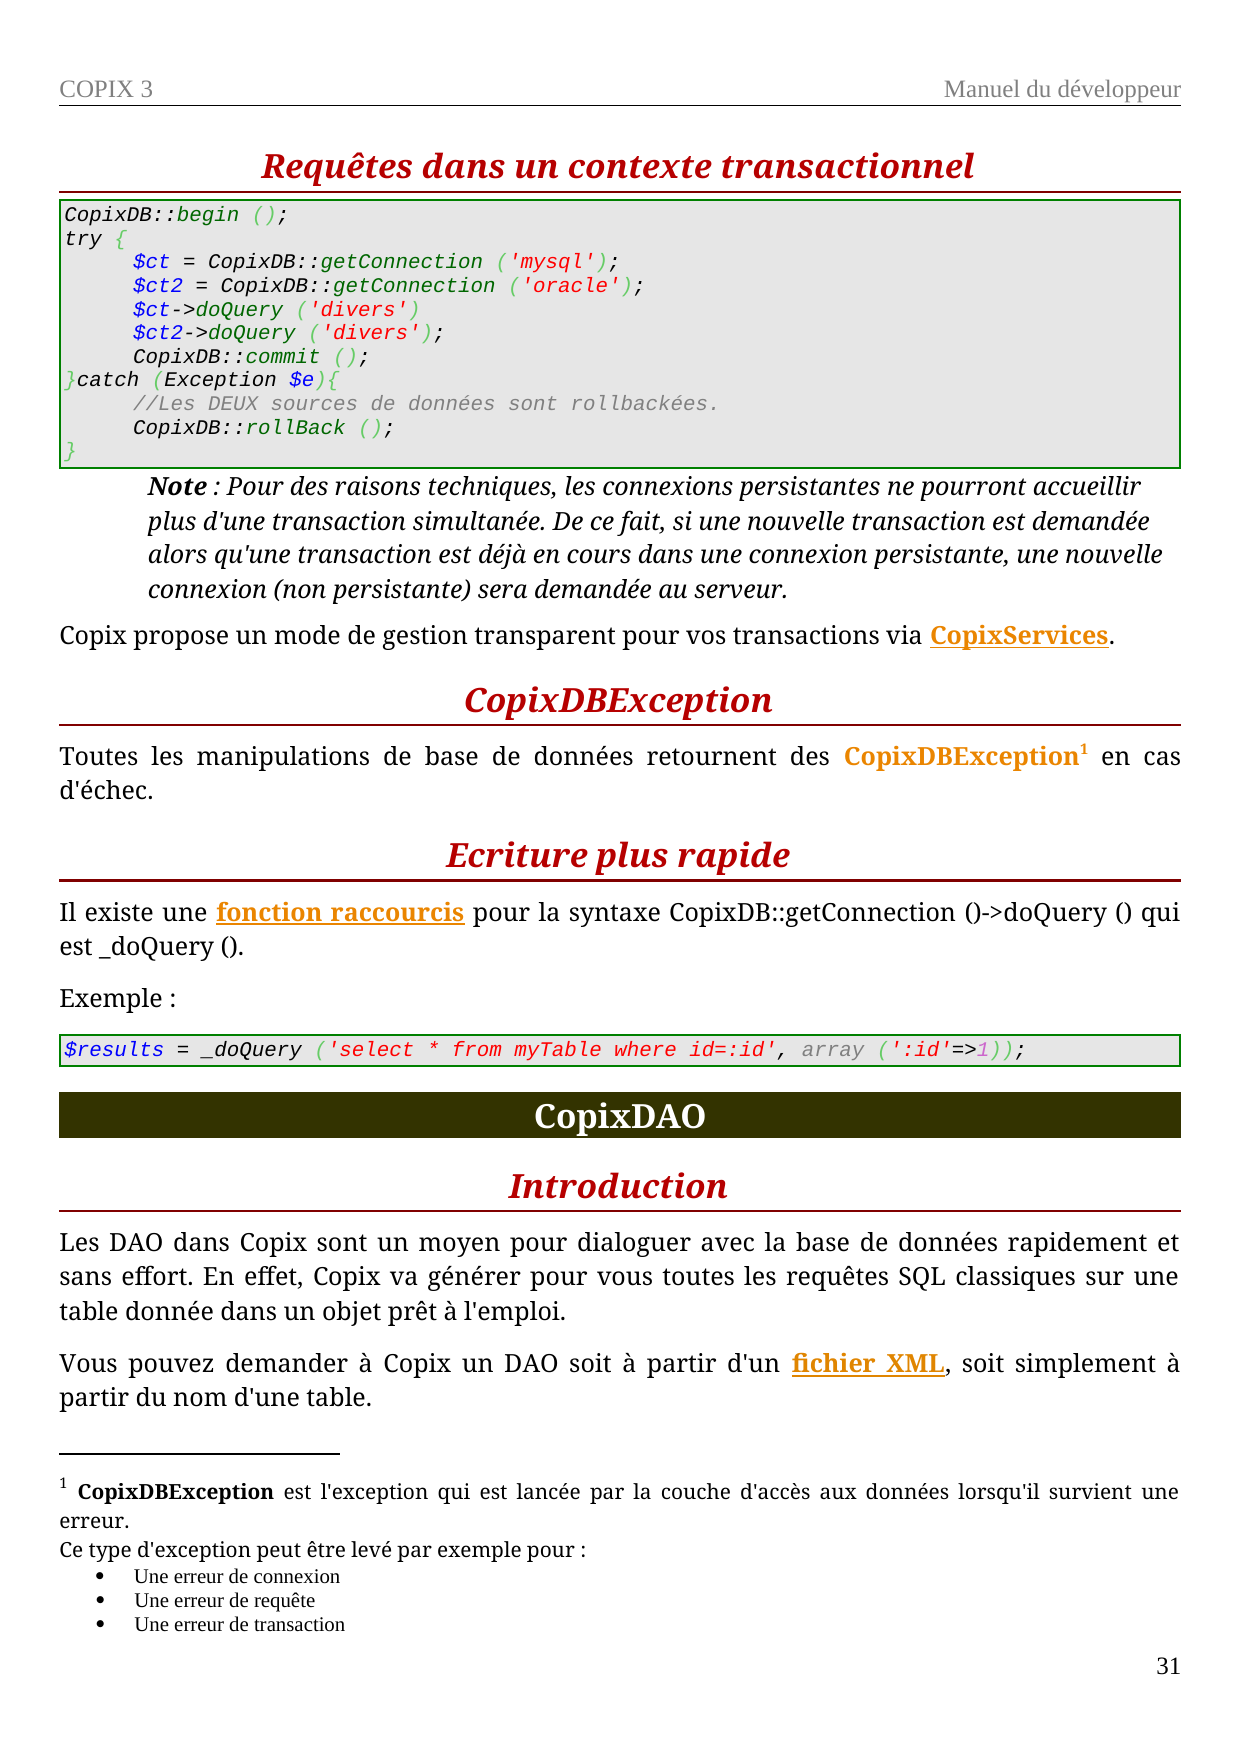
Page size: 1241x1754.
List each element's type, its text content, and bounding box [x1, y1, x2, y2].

list Une erreur de requête [97, 1588, 1181, 1612]
text $ct2 = CopixDB::getConnection ('oracle'); [61, 270, 1179, 293]
text CopixDB::begin (); [61, 201, 1179, 223]
text Toutes les manipulations de base de données retournent des CopixDBException en cas d'échec. [59, 739, 1181, 807]
text Les DAO dans Copix sont un moyen pour dialoguer avec la base de données rapidement et sans effort. En effet, Copix va générer pour vous toutes les requêtes SQL classiques sur une table donnée dans un objet prêt à l'emploi. [59, 1225, 1181, 1327]
text Il existe une fonction raccourcis pour la syntaxe CopixDB::getConnection ()->doQuery () qui est _doQuery (). [59, 894, 1181, 962]
text Vous pouvez demander à Copix un DAO soit à partir d'un fichier XML, soit simplement à partir du nom d'une table. [59, 1346, 1181, 1414]
text } [61, 435, 1179, 467]
text try { [61, 223, 1179, 246]
text Note : Pour des raisons techniques, les connexions persistantes ne pourront accueillir plus d'une transaction simultanée. De ce fait, si une nouvelle transaction est demandée alors qu'une transaction est déjà en cours dans une connexion persistante, une nouvelle connexion (non persistante) sera demandée au serveur. [148, 469, 1181, 605]
text $ct2->doQuery ('divers'); [61, 317, 1179, 341]
subtitle Requêtes dans un contexte transactionnel [59, 143, 1181, 191]
text Copix propose un mode de gestion transparent pour vos transactions via CopixServices. [59, 618, 1181, 652]
list Une erreur de transaction [97, 1612, 1181, 1636]
text $results = _doQuery ('select * from myTable where id=:id', array (':id'=>1)); [61, 1036, 1179, 1065]
text $ct->doQuery ('divers') [61, 293, 1179, 317]
text $ct = CopixDB::getConnection ('mysql'); [61, 246, 1179, 270]
text //Les DEUX sources de données sont rollbackées. [61, 388, 1179, 412]
text }catch (Exception $e){ [61, 364, 1179, 388]
list Une erreur de connexion [96, 1563, 1181, 1588]
subtitle Ecriture plus rapide [59, 832, 1181, 879]
subtitle CopixDAO [59, 1092, 1181, 1138]
text CopixDBException est l'exception qui est lancée par la couche d'accès aux données lorsqu'il survient une erreur. Ce type d'exception peut être levé par exemple pour : [59, 1473, 1181, 1563]
text CopixDB::rollBack (); [61, 412, 1179, 435]
text CopixDB::commit (); [61, 341, 1179, 364]
subtitle Introduction [59, 1163, 1181, 1210]
subtitle CopixDBException [59, 677, 1181, 724]
text Exemple : [59, 981, 1181, 1015]
